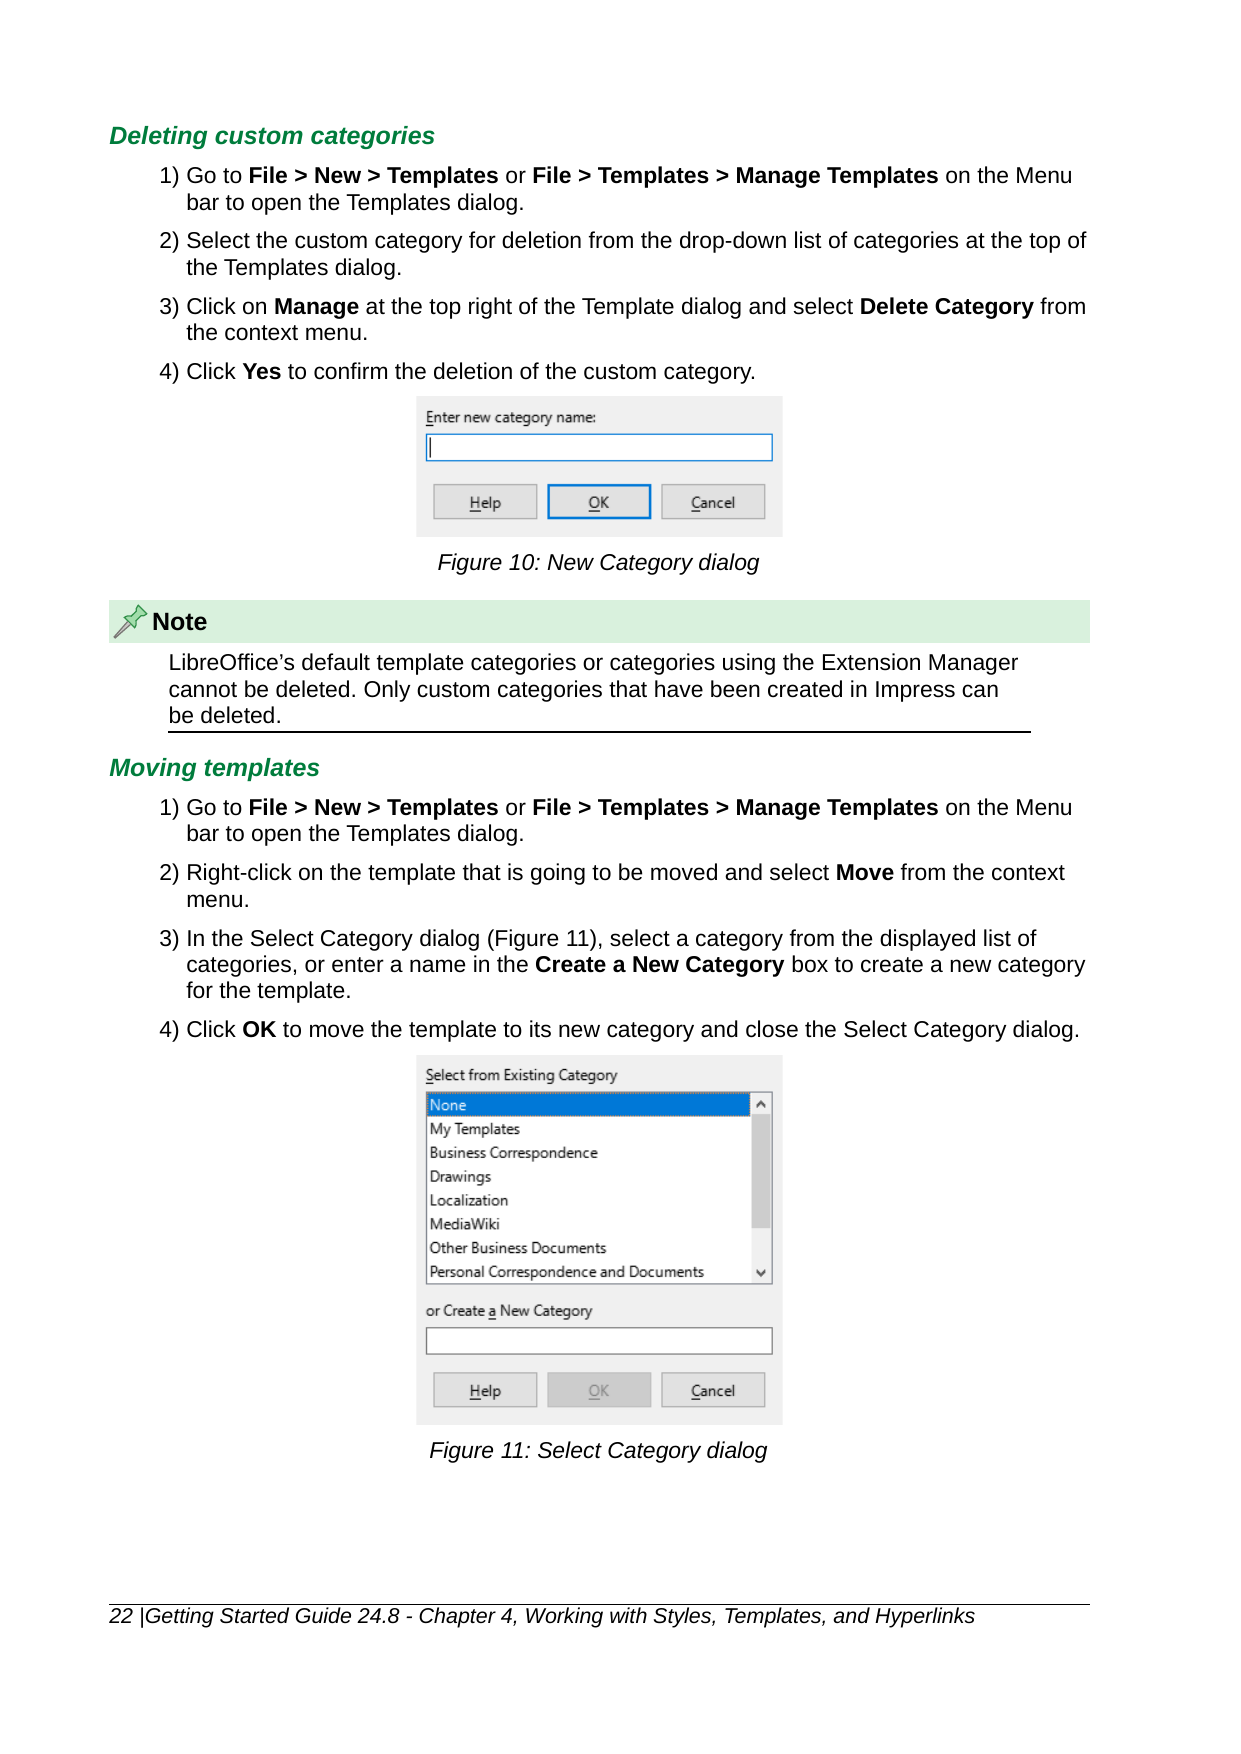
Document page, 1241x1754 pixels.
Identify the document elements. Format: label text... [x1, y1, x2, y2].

list In the Select Category dialog (Figure 11), select a category from the displayed list of categories, or enter a name in the Create a New Category box to create a new category for the template. [186, 924, 1090, 1003]
picture [416, 1055, 783, 1425]
subtitle Note [109, 600, 1090, 643]
subtitle Moving templates [109, 753, 1090, 782]
list Click on Manage at the top right of the Template dialog and select Delete Category from the context menu. [186, 293, 1090, 345]
list Select the custom category for deletion from the drop-down list of categories at the top of the Templates dialog. [186, 227, 1090, 280]
subtitle Deleting custom categories [109, 121, 1090, 150]
text LibreOffice’s default template categories or categories using the Extension Manager cannot be deleted. Only custom categories that have been created in Impress can be deleted. [168, 649, 1031, 731]
text Figure 10: New Category dialog [416, 549, 783, 575]
picture [416, 396, 783, 537]
list Right-click on the template that is going to be moved and select Move from the context menu. [186, 859, 1090, 912]
list Click OK to move the template to its new category and close the Select Category dialog. [186, 1016, 1090, 1042]
list Go to File > New > Templates or File > Templates > Manage Templates on the Menu bar to open the Templates dialog. [186, 162, 1090, 215]
list Click Yes to confirm the deletion of the custom category. [186, 358, 1090, 384]
list Go to File > New > Templates or File > Templates > Manage Templates on the Menu bar to open the Templates dialog. [186, 794, 1090, 847]
text Figure 11: Select Category dialog [416, 1437, 783, 1463]
